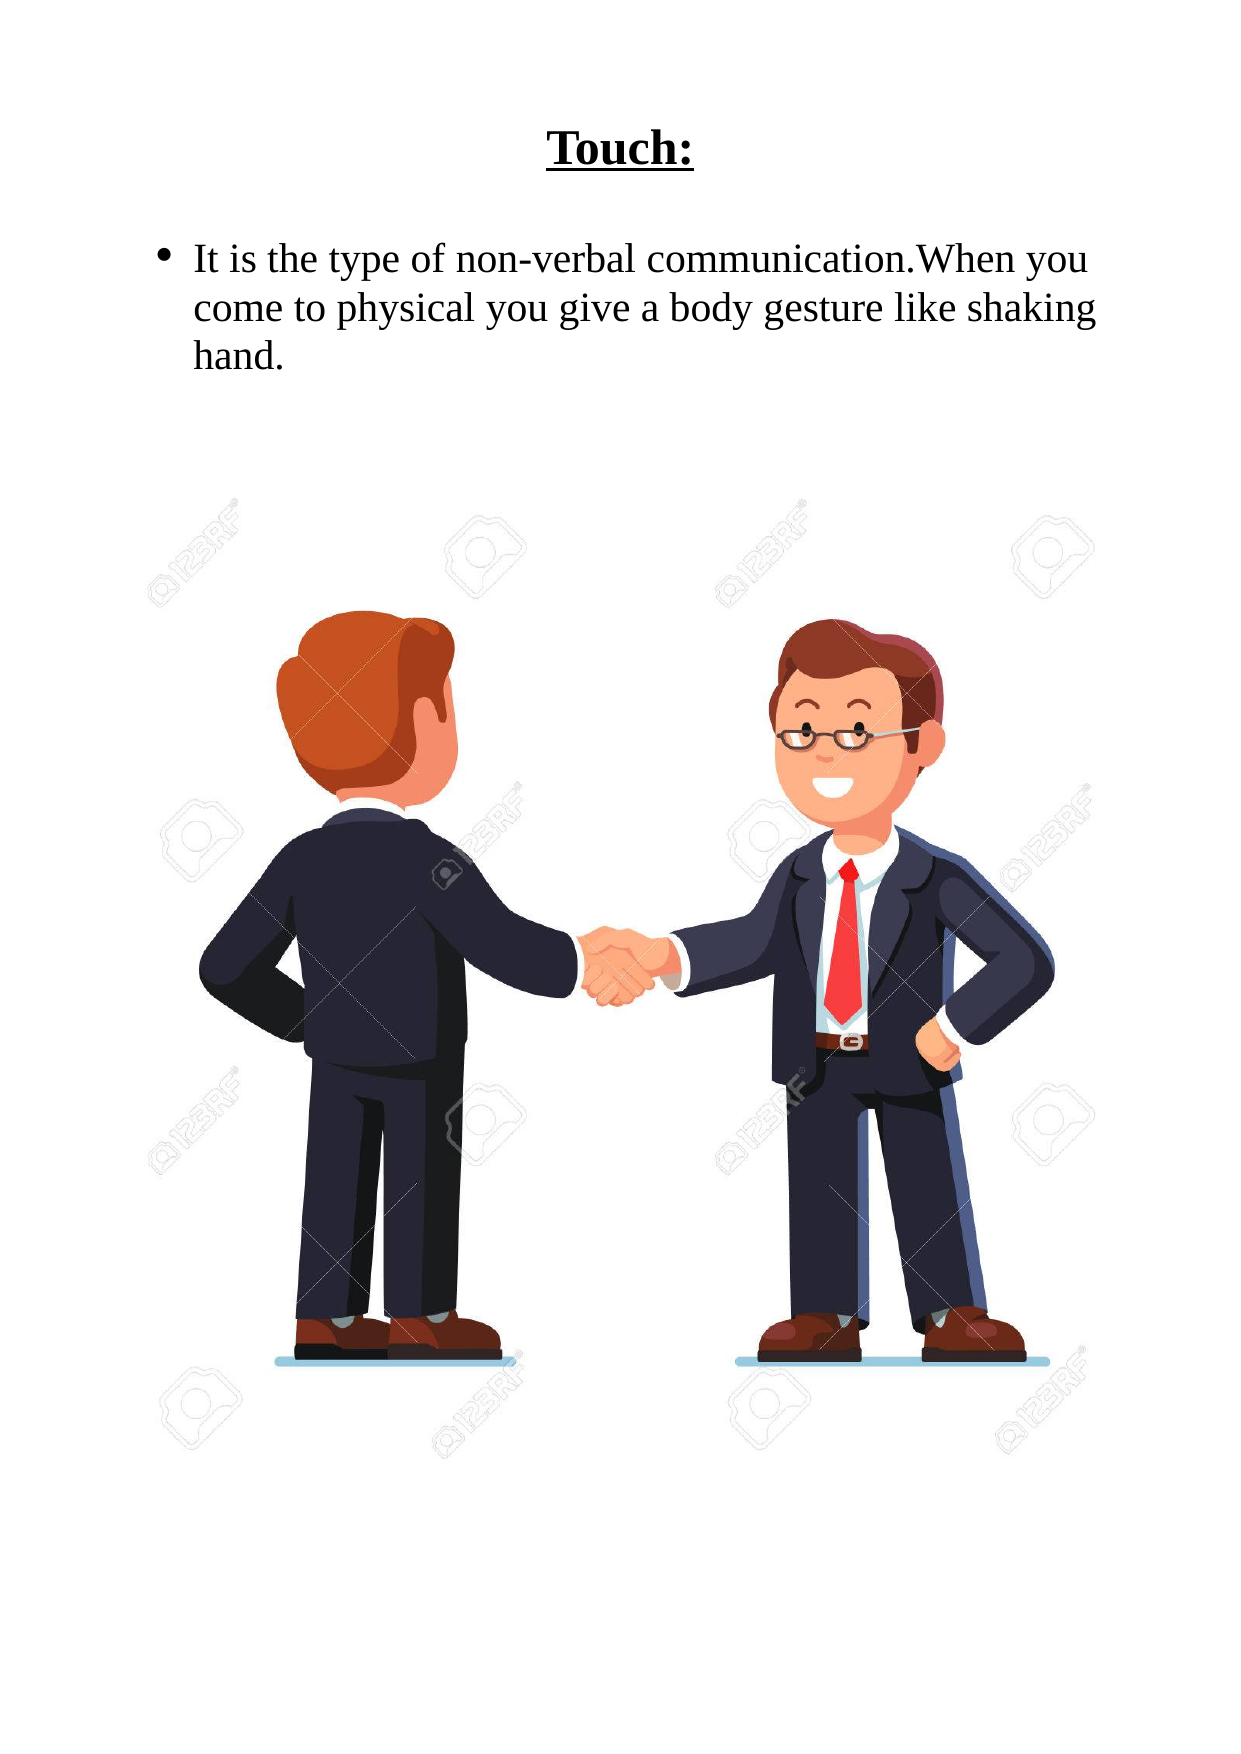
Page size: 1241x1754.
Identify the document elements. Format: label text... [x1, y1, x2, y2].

picture [118, 474, 1123, 1479]
list It is the type of non-verbal communication.When you come to physical you give a body gesture like shaking hand. [156, 233, 1122, 379]
text Touch: [118, 118, 1122, 176]
